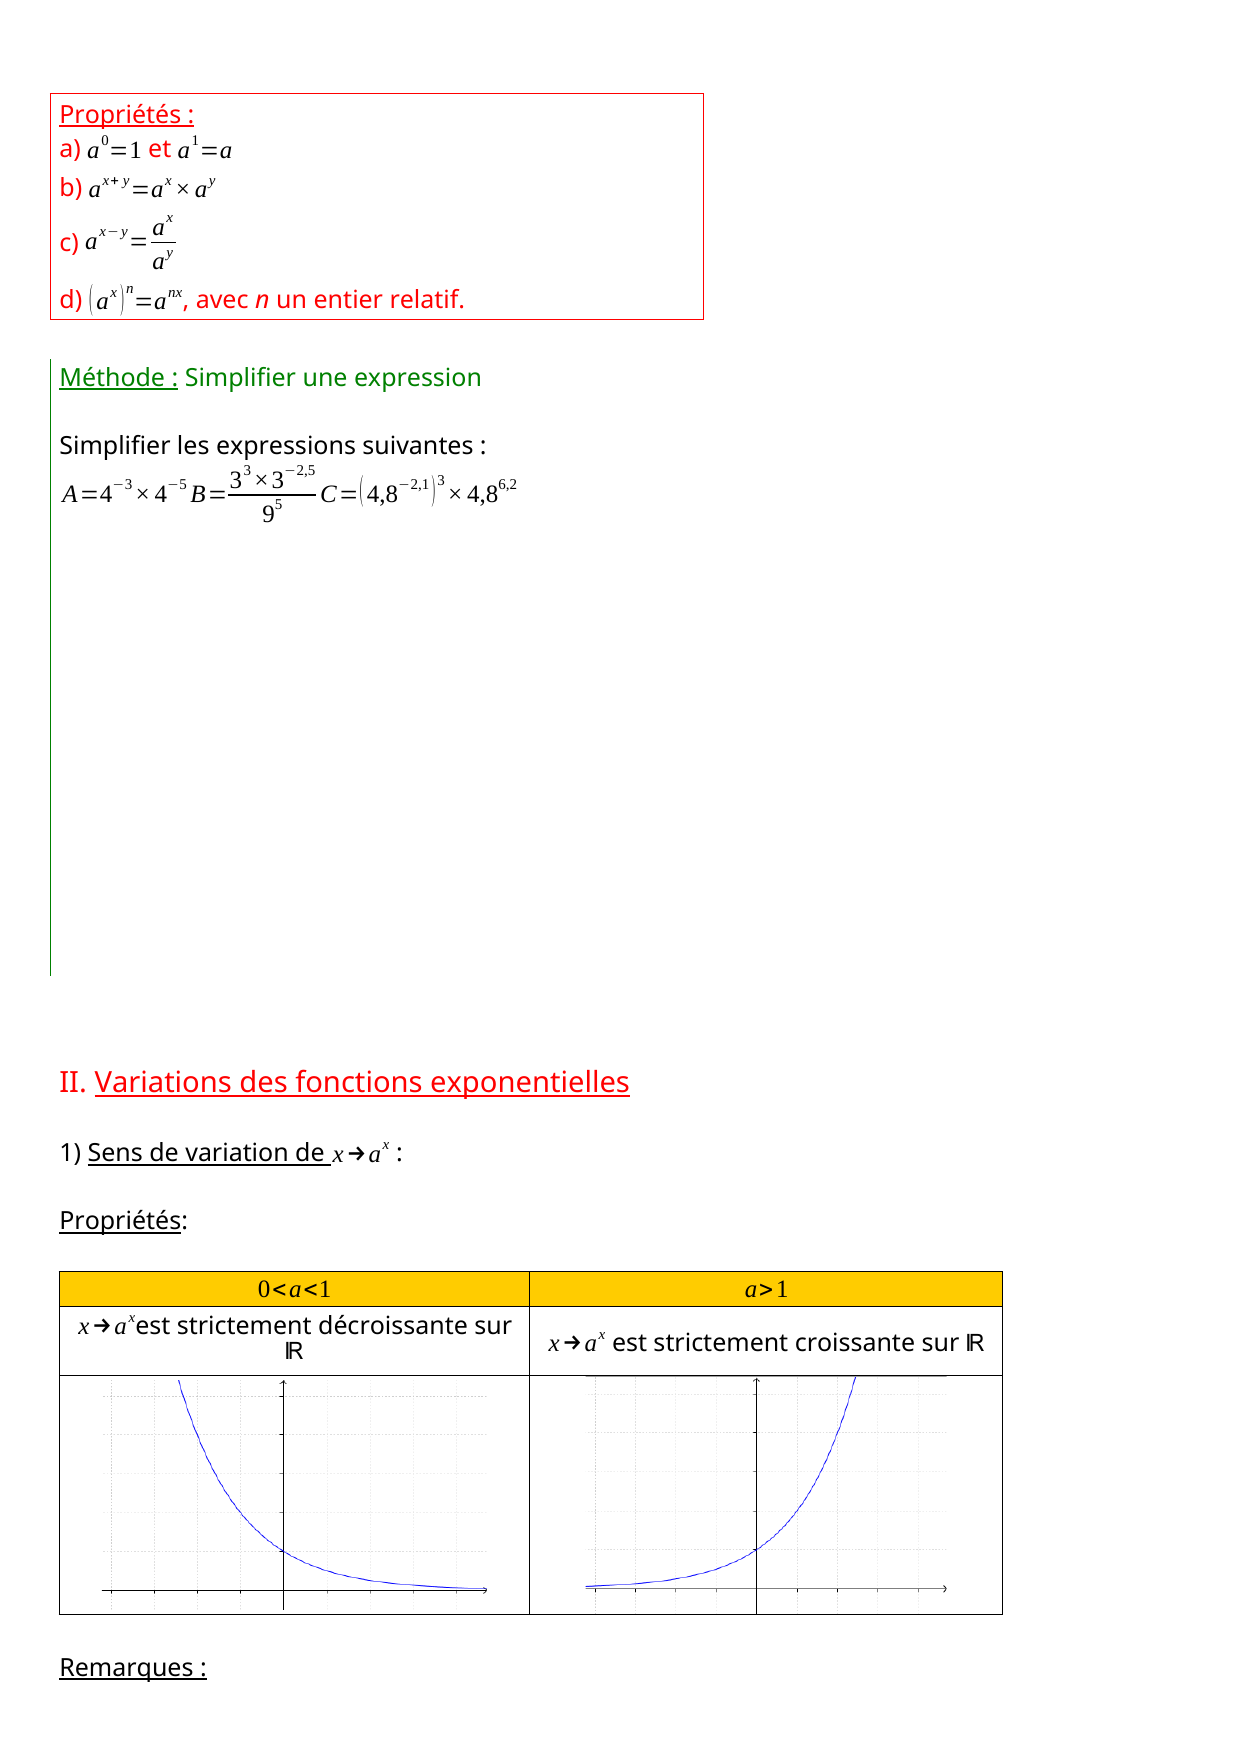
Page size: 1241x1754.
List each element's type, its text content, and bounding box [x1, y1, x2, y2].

table_header [530, 1272, 1002, 1306]
text 1) Sens de variation de : [59, 1135, 1181, 1169]
text Simplifier les expressions suivantes : [59, 427, 1181, 461]
text b) [51, 166, 703, 203]
text d) , avec n un entier relatif. [51, 277, 703, 319]
text Propriétés : [51, 94, 703, 127]
text Méthode : Simplifier une expression [59, 359, 1181, 393]
table_cell [530, 1376, 585, 1614]
text c) [51, 206, 703, 275]
picture [585, 1376, 947, 1614]
text Propriétés: [59, 1203, 1181, 1237]
picture [101, 1380, 487, 1610]
text Remarques : [59, 1649, 1181, 1683]
table_cell [947, 1376, 1002, 1614]
table_header [60, 1272, 529, 1306]
text II. Variations des fonctions exponentielles [59, 1061, 1181, 1101]
table_cell est strictement croissante sur [530, 1307, 1002, 1375]
text a) et [51, 127, 703, 164]
table_cell [60, 1376, 529, 1614]
table_cell est strictement décroissante sur [60, 1307, 529, 1375]
